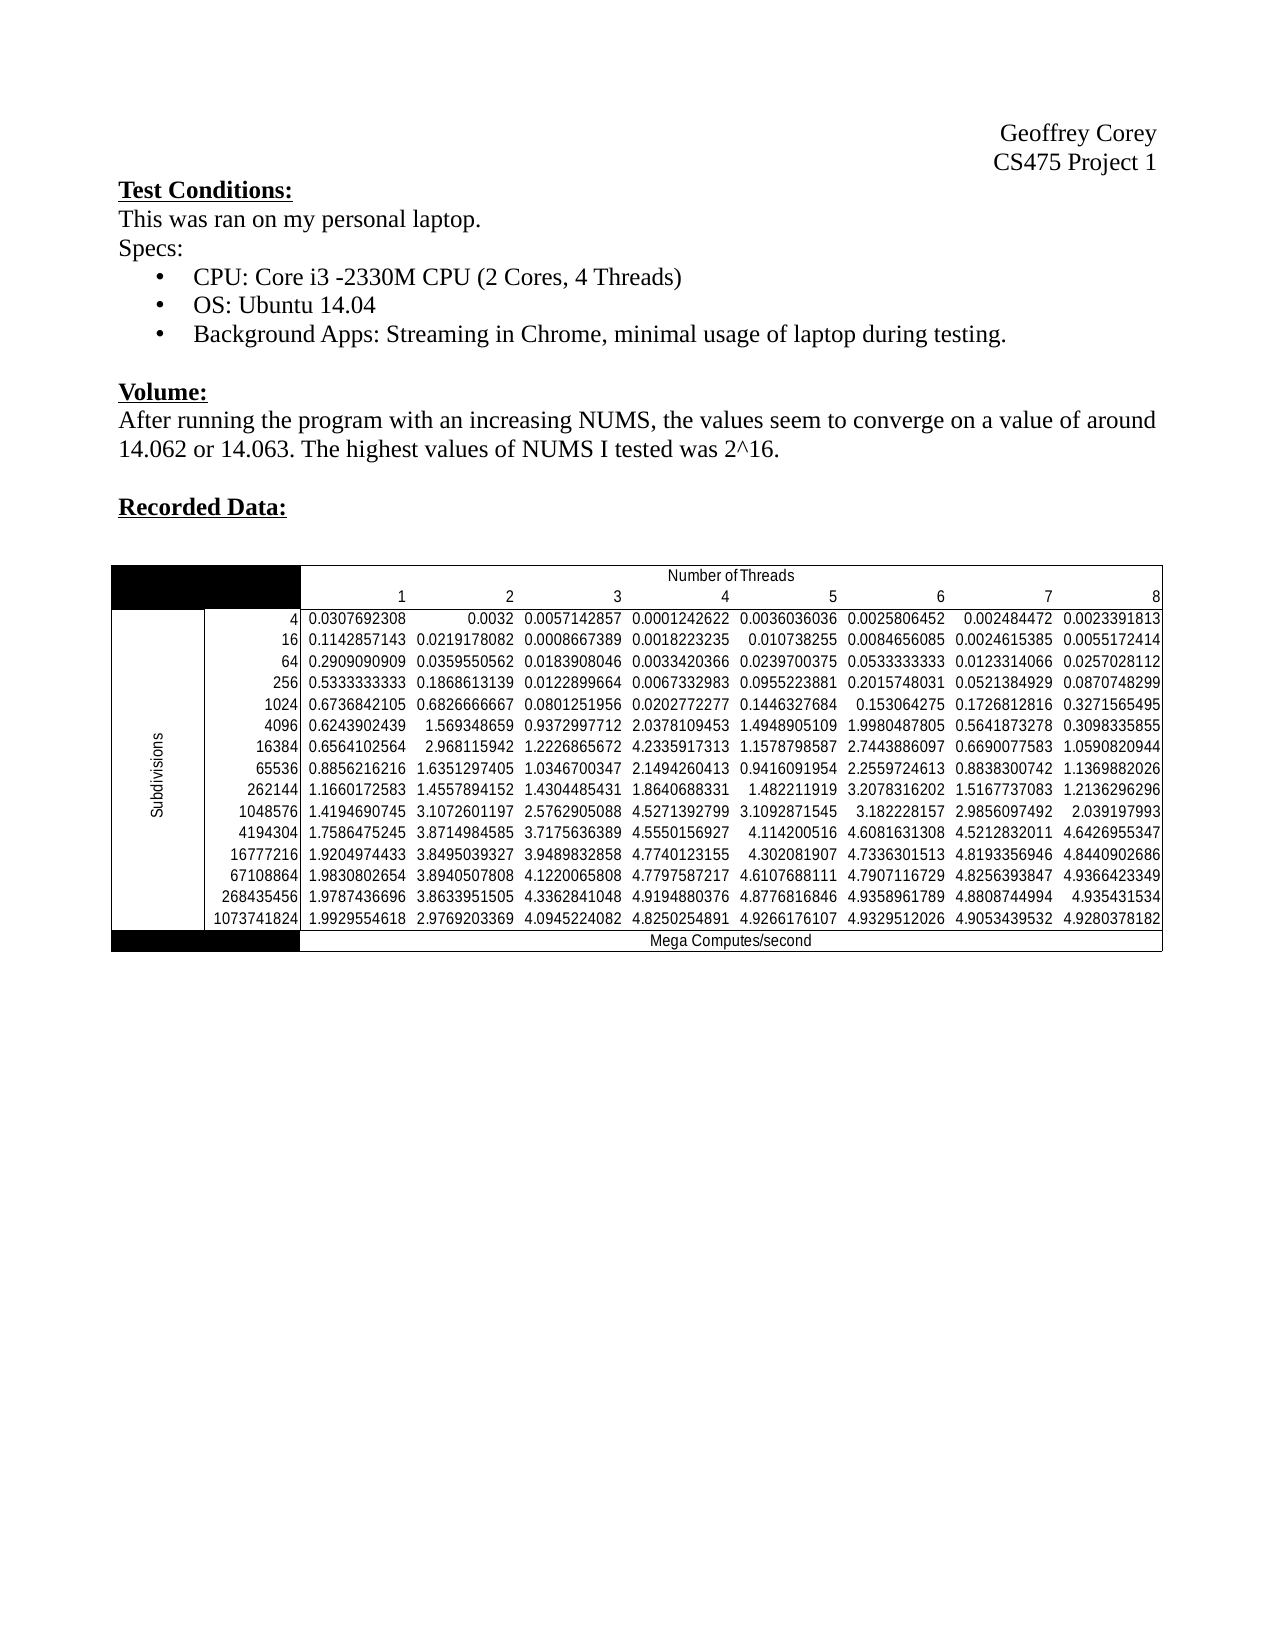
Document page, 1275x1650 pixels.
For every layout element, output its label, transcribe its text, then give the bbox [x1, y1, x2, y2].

list OS: Ubuntu 14.04 [156, 291, 1157, 319]
text Volume: [118, 377, 1157, 406]
text Specs: [118, 233, 1157, 262]
text This was ran on my personal laptop. [118, 204, 1157, 233]
list Background Apps: Streaming in Chrome, minimal usage of laptop during testing. [156, 319, 1157, 348]
list CPU: Core i3 -2330M CPU (2 Cores, 4 Threads) [156, 262, 1157, 291]
text CS475 Project 1 [118, 147, 1157, 176]
text Test Conditions: [118, 176, 1157, 204]
text Geoffrey Corey [118, 118, 1157, 147]
text After running the program with an increasing NUMS, the values seem to converge on a value of around 14.062 or 14.063. The highest values of NUMS I tested was 2^16. [118, 406, 1157, 463]
text Recorded Data: [118, 492, 1157, 521]
